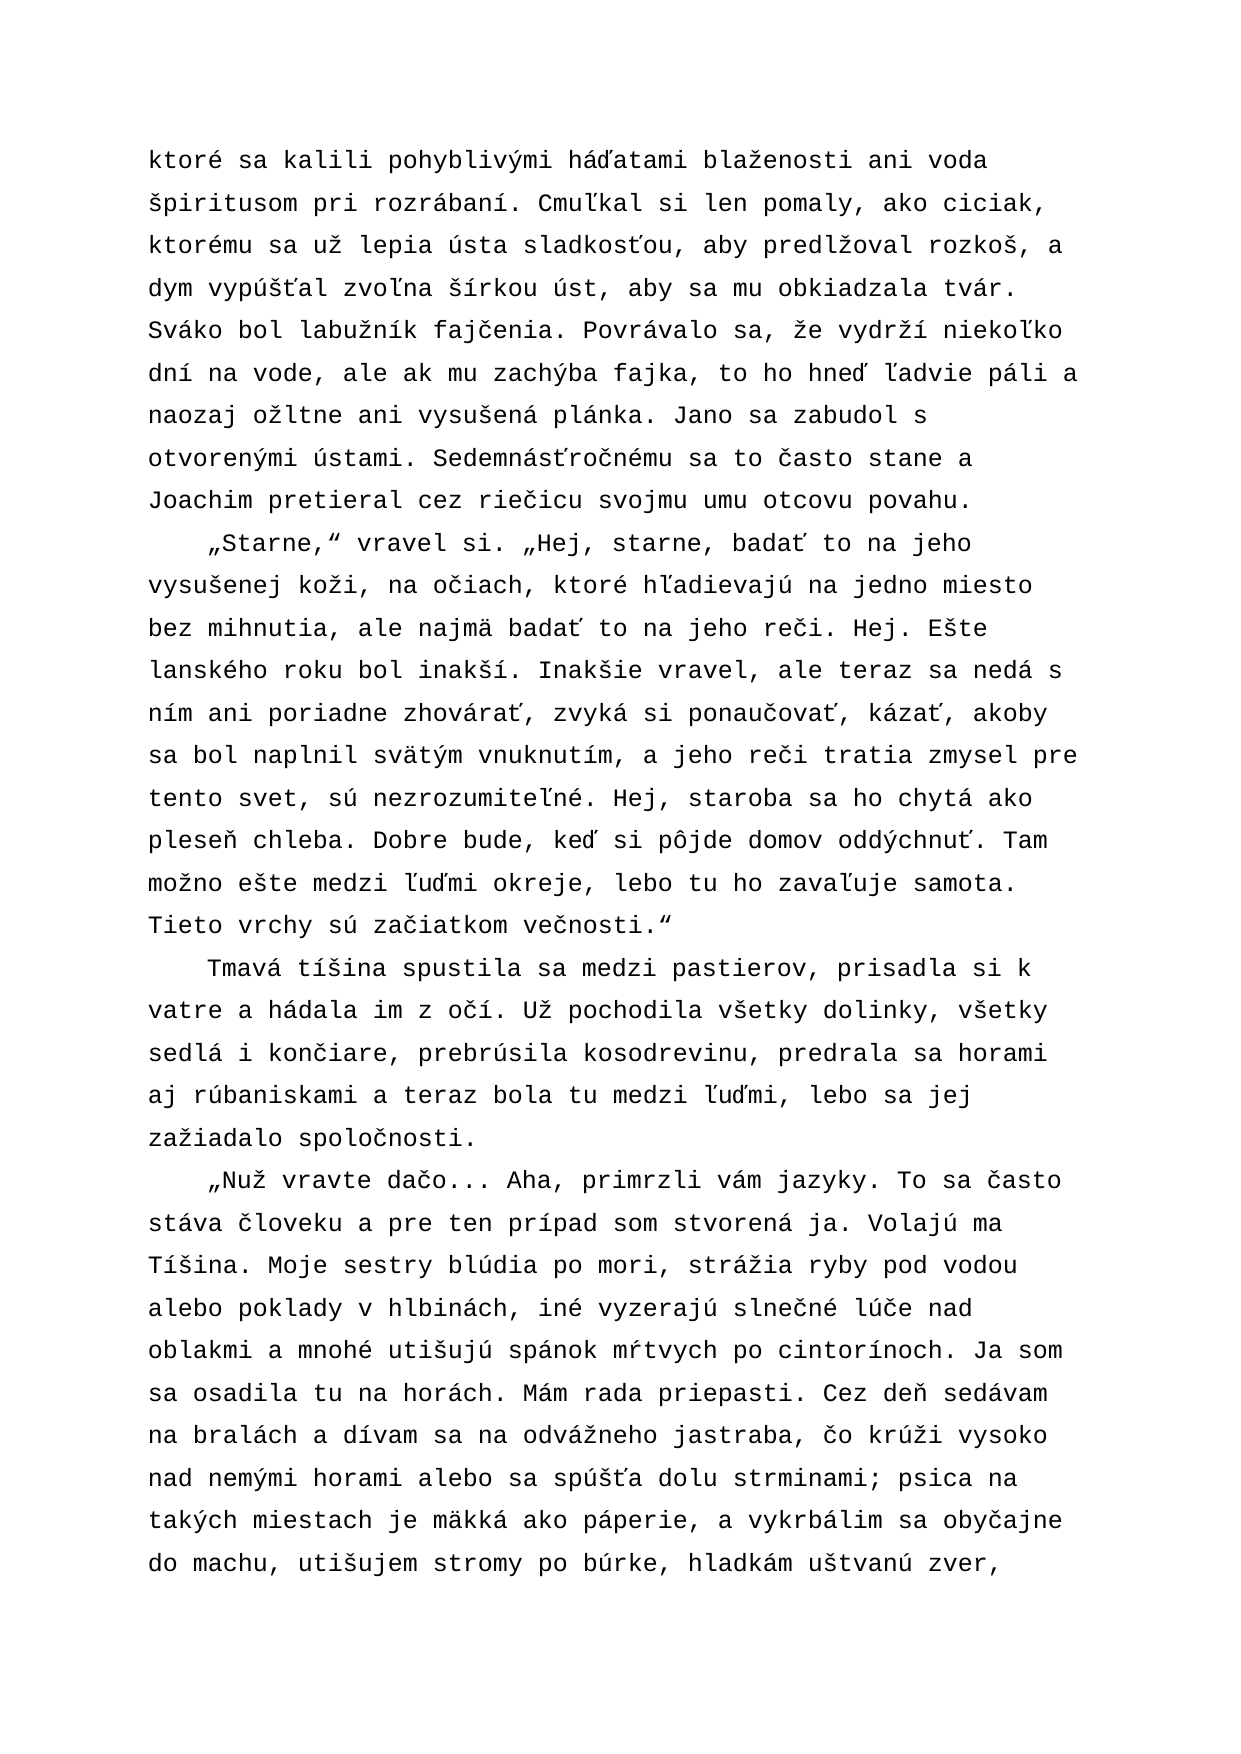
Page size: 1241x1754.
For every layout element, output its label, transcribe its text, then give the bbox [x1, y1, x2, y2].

text ktoré sa kalili pohyblivými háďatami blaženosti ani voda špiritusom pri rozrábaní. Cmuľkal si len pomaly, ako ciciak, ktorému sa už lepia ústa sladkosťou, aby predlžoval rozkoš, a dym vypúšťal zvoľna šírkou úst, aby sa mu obkiadzala tvár. Sváko bol labužník fajčenia. Povrávalo sa, že vydrží niekoľko dní na vode, ale ak mu zachýba fajka, to ho hneď ľadvie páli a naozaj ožltne ani vysušená plánka. Jano sa zabudol s otvorenými ústami. Sedemnásťročnému sa to často stane a Joachim pretieral cez riečicu svojmu umu otcovu povahu. [148, 148, 1092, 516]
text „Nuž vravte dačo... Aha, primrzli vám jazyky. To sa často stáva človeku a pre ten prípad som stvorená ja. Volajú ma Tíšina. Moje sestry blúdia po mori, strážia ryby pod vodou alebo poklady v hlbinách, iné vyzerajú slnečné lúče nad oblakmi a mnohé utišujú spánok mŕtvych po cintorínoch. Ja som sa osadila tu na horách. Mám rada priepasti. Cez deň sedávam na bralách a dívam sa na odvážneho jastraba, čo krúži vysoko nad nemými horami alebo sa spúšťa dolu strminami; psica na takých miestach je mäkká ako páperie, a vykrbálim sa obyčajne do machu, utišujem stromy po búrke, hladkám uštvanú zver, [148, 1168, 1092, 1578]
text Tmavá tíšina spustila sa medzi pastierov, prisadla si k vatre a hádala im z očí. Už pochodila všetky dolinky, všetky sedlá i končiare, prebrúsila kosodrevinu, predrala sa horami aj rúbaniskami a teraz bola tu medzi ľuďmi, lebo sa jej zažiadalo spoločnosti. [148, 955, 1092, 1153]
text „Starne,“ vravel si. „Hej, starne, badať to na jeho vysušenej koži, na očiach, ktoré hľadievajú na jedno miesto bez mihnutia, ale najmä badať to na jeho reči. Hej. Ešte lanského roku bol inakší. Inakšie vravel, ale teraz sa nedá s ním ani poriadne zhovárať, zvyká si ponaučovať, kázať, akoby sa bol naplnil svätým vnuknutím, a jeho reči tratia zmysel pre tento svet, sú nezrozumiteľné. Hej, staroba sa ho chytá ako pleseň chleba. Dobre bude, keď si pôjde domov oddýchnuť. Tam možno ešte medzi ľuďmi okreje, lebo tu ho zavaľuje samota. Tieto vrchy sú začiatkom večnosti.“ [148, 530, 1092, 941]
